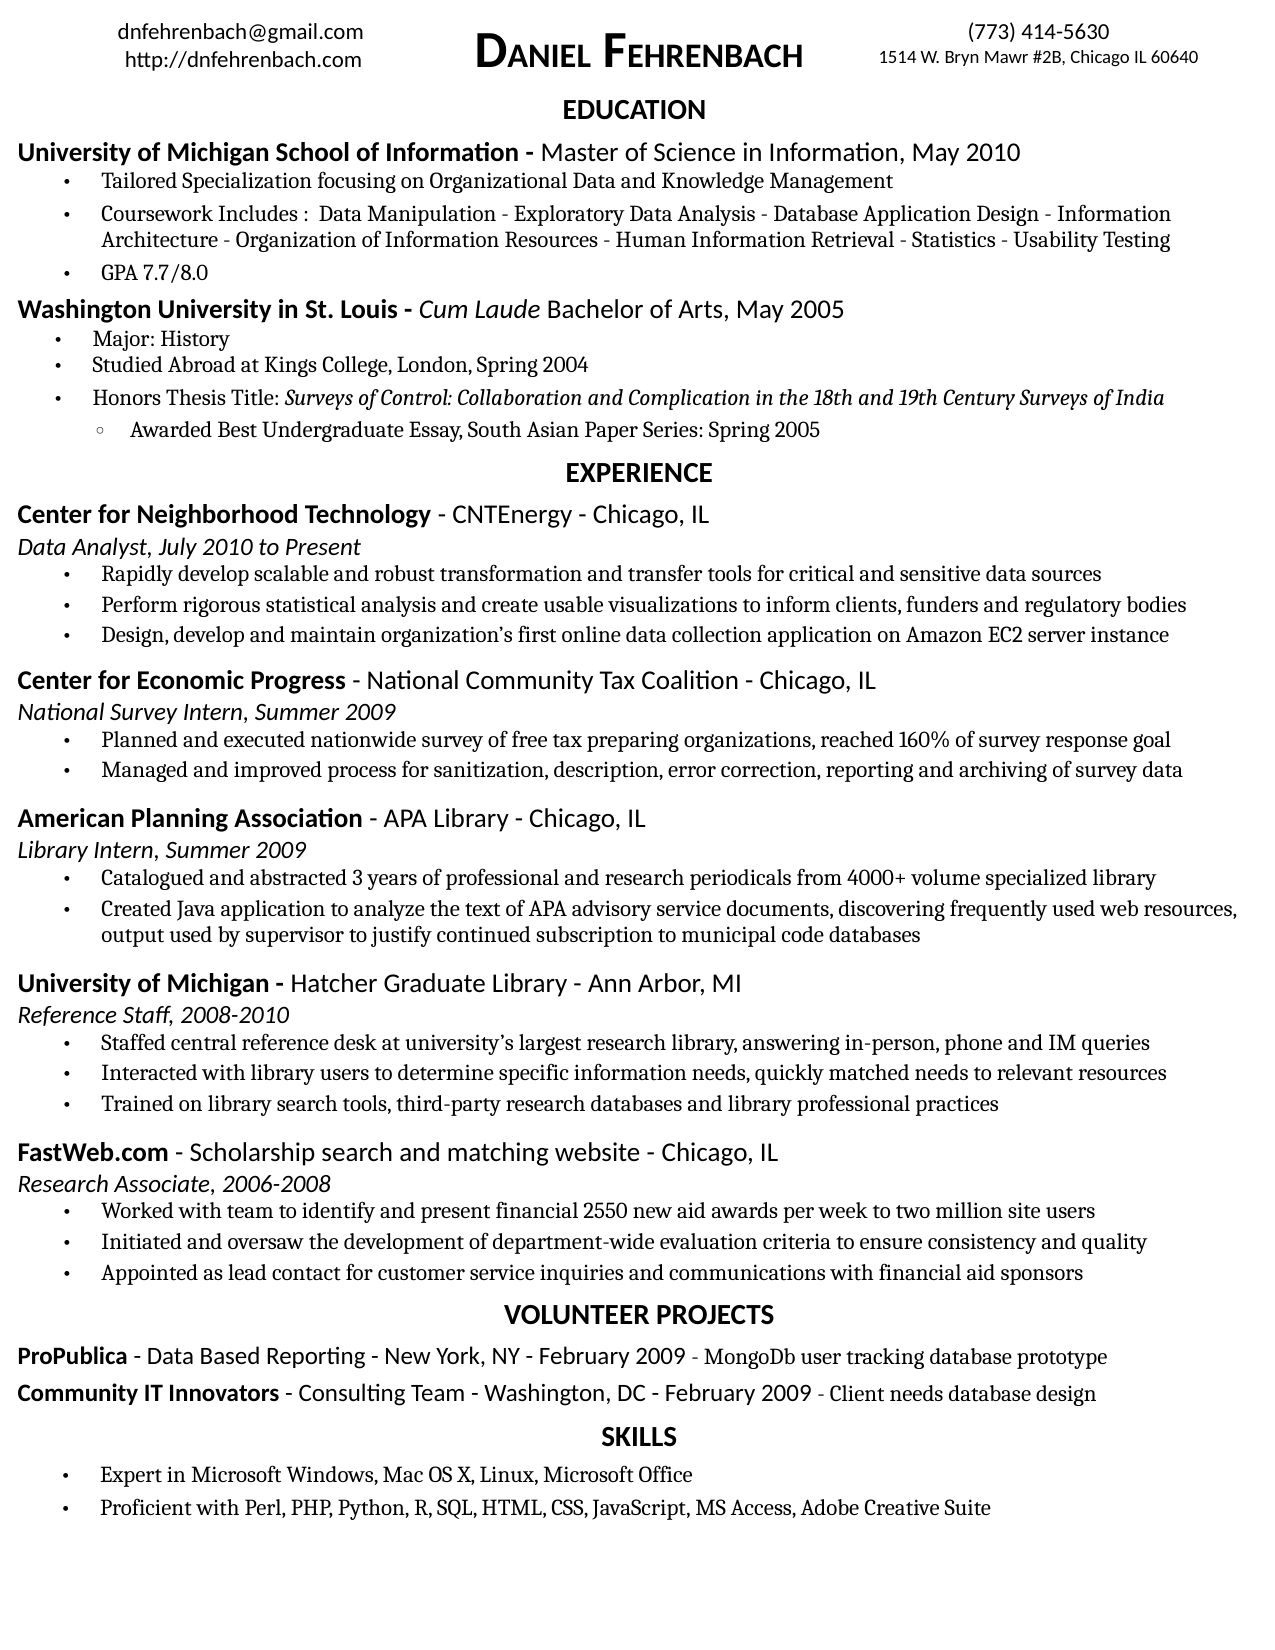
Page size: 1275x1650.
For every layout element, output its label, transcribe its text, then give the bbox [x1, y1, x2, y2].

list Tailored Specialization focusing on Organizational Data and Knowledge Management [64, 168, 1261, 194]
list Honors Thesis Title: Surveys of Control: Collaboration and Complication in the 18th and 19th Century Surveys of India [55, 384, 1261, 411]
list GPA 7.7/8.0 [64, 260, 1261, 286]
text University of Michigan - Hatcher Graduate Library - Ann Arbor, MI [17, 966, 1261, 999]
list Interacted with library users to determine specific information needs, quickly matched needs to relevant resources [64, 1060, 1261, 1086]
text Daniel Fehrenbach [466, 17, 811, 81]
list Created Java application to analyze the text of APA advisory service documents, discovering frequently used web resources, output used by supervisor to justify continued subscription to municipal code databases [64, 895, 1261, 948]
text American Planning Association - APA Library - Chicago, IL [17, 801, 1261, 834]
list Worked with team to identify and present financial 2550 new aid awards per week to two million site users [64, 1198, 1261, 1225]
list Catalogued and abstracted 3 years of professional and research periodicals from 4000+ volume specialized library [64, 865, 1261, 891]
text Research Associate, 2006-2008 [17, 1168, 1261, 1198]
list Proficient with Perl, PHP, Python, R, SQL, HTML, CSS, JavaScript, MS Access, Adobe Creative Suite [62, 1494, 1261, 1521]
text ProPublica - Data Based Reporting - New York, NY - February 2009 - MongoDb user tracking database prototype [17, 1340, 1261, 1371]
list Studied Abroad at Kings College, London, Spring 2004 [55, 352, 1261, 378]
text University of Michigan School of Information - Master of Science in Information, May 2010 [17, 135, 1261, 168]
text http://dnfehrenbach.com [22, 45, 465, 73]
list Rapidly develop scalable and robust transformation and transfer tools for critical and sensitive data sources [64, 561, 1261, 587]
text VOLUNTEER PROJECTS [17, 1296, 1261, 1332]
text Community IT Innovators - Consulting Team - Washington, DC - February 2009 - Client needs database design [17, 1377, 1261, 1407]
list Awarded Best Undergraduate Essay, South Asian Paper Series: Spring 2005 [92, 417, 1261, 443]
list Managed and improved process for sanitization, description, error correction, reporting and archiving of survey data [64, 757, 1261, 783]
list Design, develop and maintain organization’s first online data collection application on Amazon EC2 server instance [64, 622, 1261, 648]
list Planned and executed nationwide survey of free tax preparing organizations, reached 160% of survey response goal [64, 726, 1261, 753]
text Education [118, 91, 1157, 127]
text (773) 414-5630 [813, 17, 1264, 45]
text Center for Neighborhood Technology - CNTEnergy - Chicago, IL [17, 498, 1261, 531]
text National Survey Intern, Summer 2009 [17, 696, 1261, 726]
text Center for Economic Progress - National Community Tax Coalition - Chicago, IL [17, 663, 1261, 696]
text 1514 W. Bryn Mawr #2B, Chicago IL 60640 [813, 45, 1264, 68]
list Initiated and oversaw the development of department-wide evaluation criteria to ensure consistency and quality [64, 1229, 1261, 1255]
text FastWeb.com - Scholarship search and matching website - Chicago, IL [17, 1135, 1261, 1168]
text Washington University in St. Louis - Cum Laude Bachelor of Arts, May 2005 [17, 292, 1261, 325]
text Data Analyst, July 2010 to Present [17, 531, 1261, 561]
list Expert in Microsoft Windows, Mac OS X, Linux, Microsoft Office [62, 1462, 1261, 1488]
list Major: History [55, 325, 1261, 352]
text dnfehrenbach@gmail.com [22, 17, 465, 45]
list Coursework Includes : Data Manipulation - Exploratory Data Analysis - Database Application Design - Information Architecture - Organization of Information Resources - Human Information Retrieval - Statistics - Usability Testing [64, 201, 1261, 253]
list Appointed as lead contact for customer service inquiries and communications with financial aid sponsors [64, 1259, 1261, 1286]
list Perform rigorous statistical analysis and create usable visualizations to inform clients, funders and regulatory bodies [64, 592, 1261, 618]
text SKILLS [17, 1418, 1261, 1453]
list Trained on library search tools, third-party research databases and library professional practices [64, 1091, 1261, 1117]
text Library Intern, Summer 2009 [17, 834, 1261, 865]
text Reference Staff, 2008-2010 [17, 999, 1261, 1029]
list Staffed central reference desk at university’s largest research library, answering in-person, phone and IM queries [64, 1029, 1261, 1056]
text EXPERIENCE [17, 454, 1261, 489]
